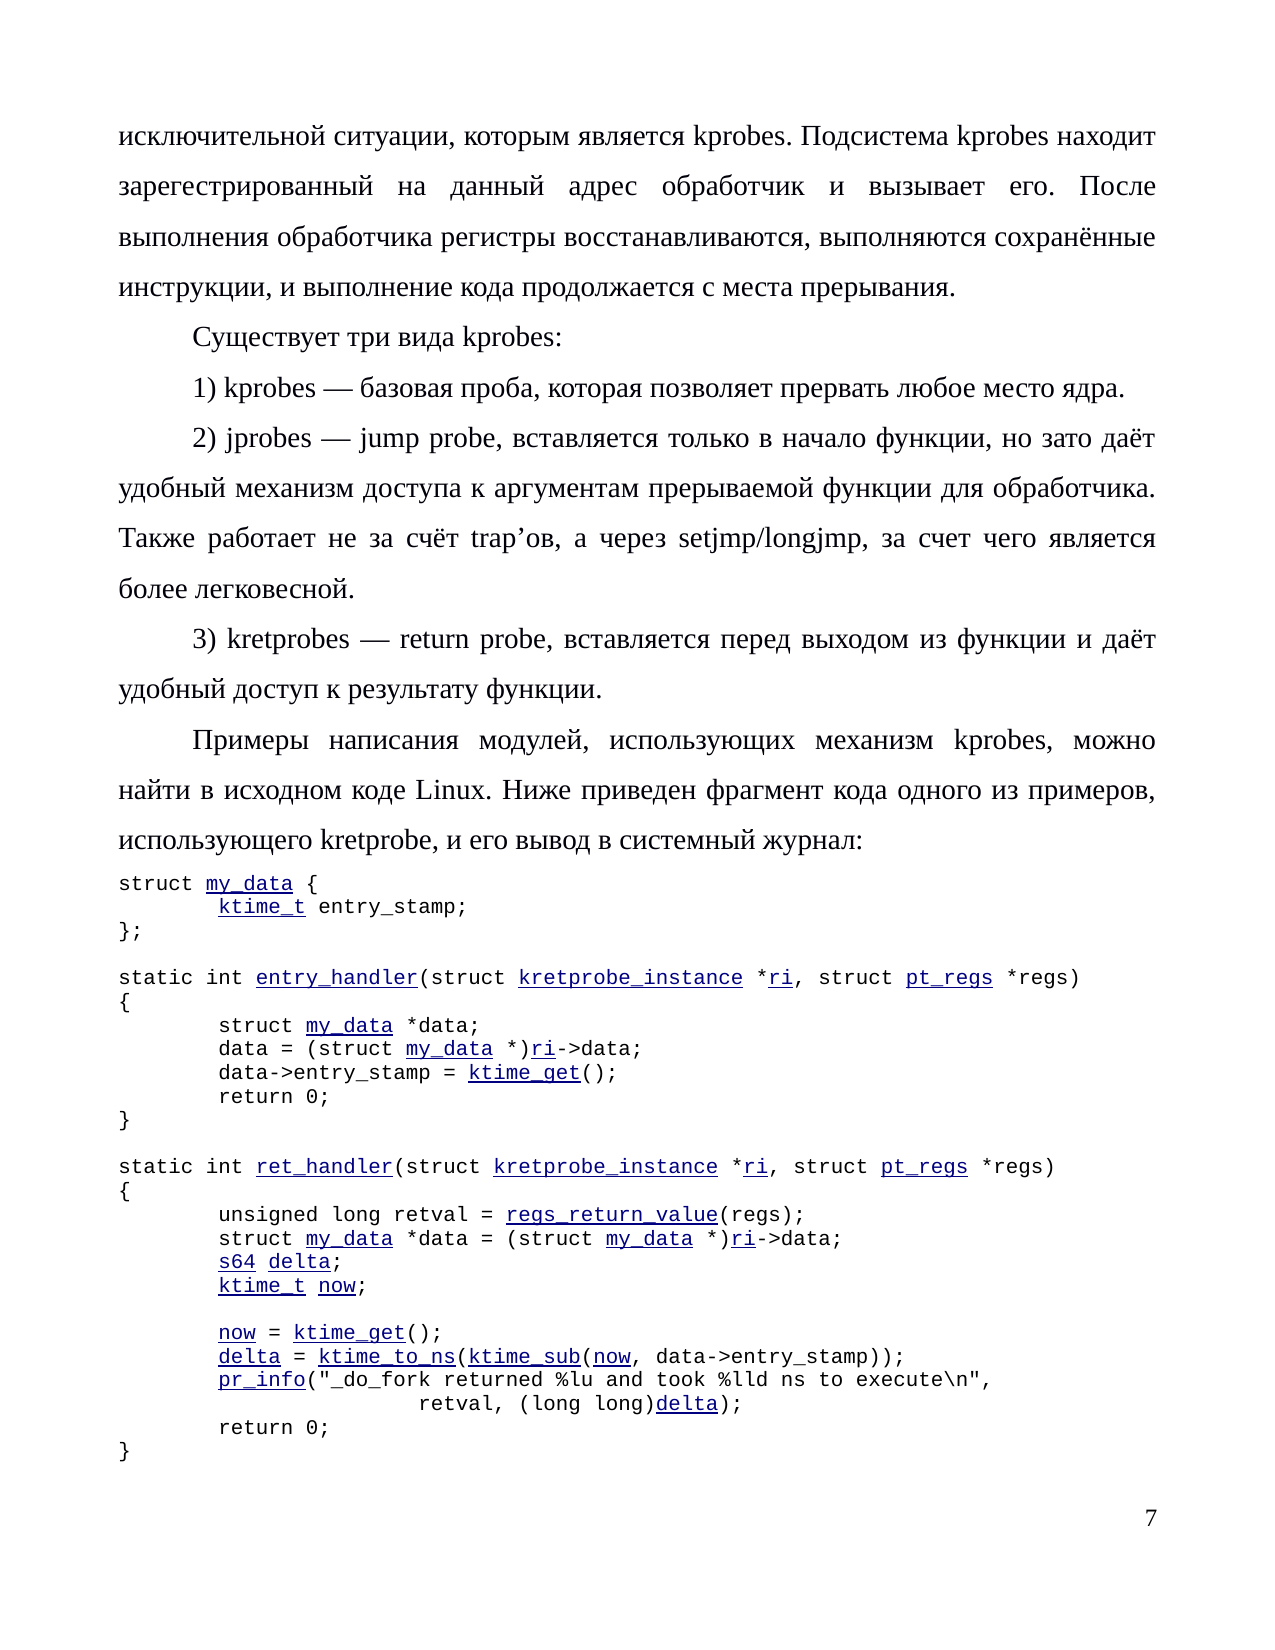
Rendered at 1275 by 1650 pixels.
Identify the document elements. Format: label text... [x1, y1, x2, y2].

text 2) jprobes — jump probe, вставляется только в начало функции, но зато даёт удобный механизм доступа к аргументам прерываемой функции для обработчика. Также работает не за счёт trap’ов, а через setjmp/longjmp, за счет чего является более легковесной. [118, 420, 1157, 604]
text struct my_data *data; [118, 1015, 1157, 1038]
text static int entry_handler(struct kretprobe_instance *ri, struct pt_regs *regs) [118, 967, 1157, 991]
text static int ret_handler(struct kretprobe_instance *ri, struct pt_regs *regs) [118, 1157, 1157, 1180]
text исключительной ситуации, которым является kprobes. Подсистема kprobes находит зарегестрированный на данный адрес обработчик и вызывает его. После выполнения обработчика регистры восстанавливаются, выполняются сохранённые инструкции, и выполнение кода продолжается с места прерывания. [118, 118, 1157, 303]
text } [118, 1109, 1157, 1133]
text retval, (long long)delta); [118, 1393, 1157, 1417]
text data->entry_stamp = ktime_get(); [118, 1062, 1157, 1086]
text 3) kretprobes — return probe, вставляется перед выходом из функции и даёт удобный доступ к результату функции. [118, 621, 1157, 705]
text delta = ktime_to_ns(ktime_sub(now, data->entry_stamp)); [118, 1346, 1157, 1369]
text return 0; [118, 1086, 1157, 1109]
text { [118, 991, 1157, 1015]
text { [118, 1180, 1157, 1204]
text ktime_t entry_stamp; [118, 896, 1157, 920]
text struct my_data *data = (struct my_data *)ri->data; [118, 1227, 1157, 1251]
text ktime_t now; [118, 1275, 1157, 1298]
text struct my_data { [118, 873, 1157, 896]
text s64 delta; [118, 1251, 1157, 1275]
text unsigned long retval = regs_return_value(regs); [118, 1204, 1157, 1227]
text pr_info("_do_fork returned %lu and took %lld ns to execute\n", [118, 1369, 1157, 1393]
text Примеры написания модулей, использующих механизм kprobes, можно найти в исходном коде Linux. Ниже приведен фрагмент кода одного из примеров, использующего kretprobe, и его вывод в системный журнал: [118, 722, 1157, 856]
text return 0; [118, 1417, 1157, 1440]
text }; [118, 920, 1157, 944]
text Существует три вида kprobes: [118, 319, 1157, 353]
text 1) kprobes — базовая проба, которая позволяет прервать любое место ядра. [118, 370, 1157, 403]
text now = ktime_get(); [118, 1322, 1157, 1346]
text data = (struct my_data *)ri->data; [118, 1038, 1157, 1062]
text } [118, 1440, 1157, 1464]
